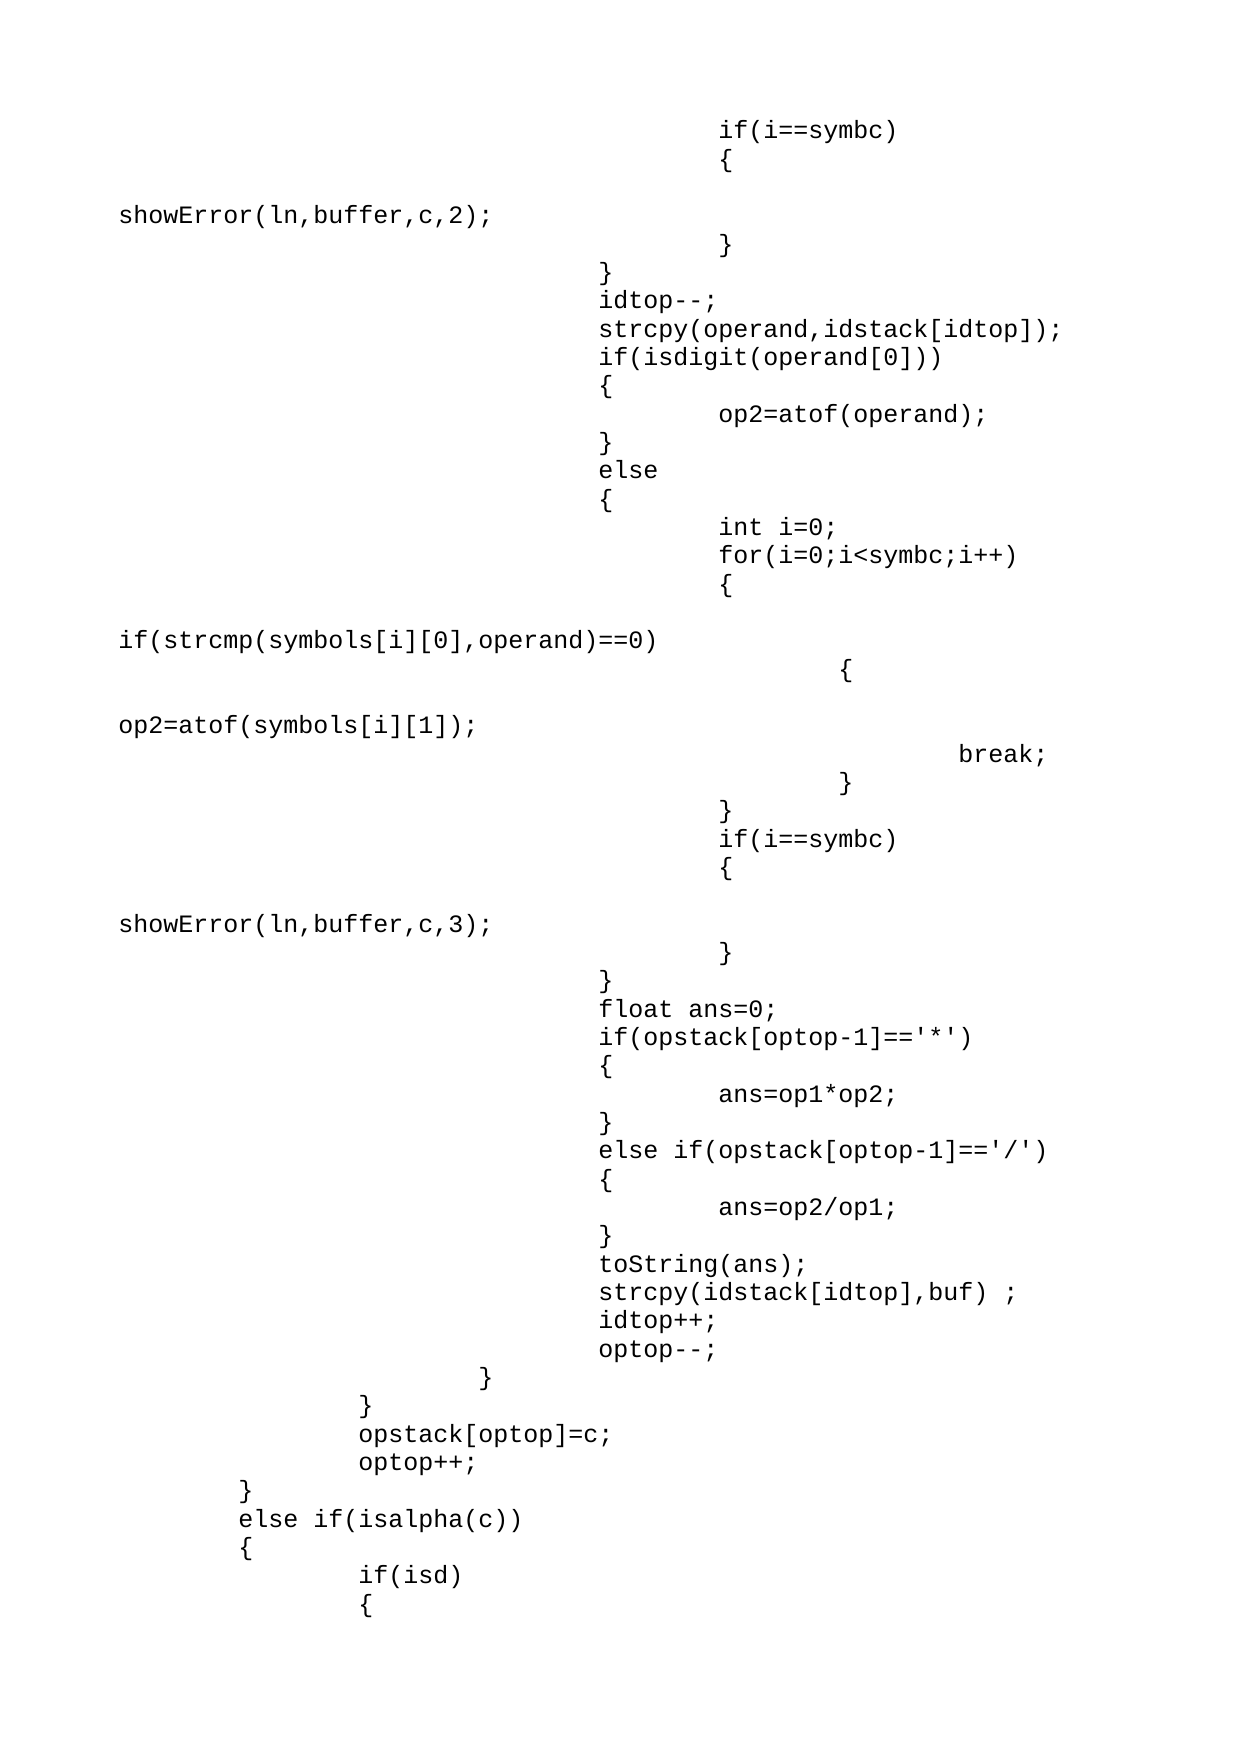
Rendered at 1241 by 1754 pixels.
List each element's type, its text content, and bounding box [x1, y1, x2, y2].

text strcpy(idstack[idtop],buf) ; [118, 1280, 1122, 1308]
text } [118, 1478, 1122, 1506]
text showError(ln,buffer,c,2); [118, 175, 1122, 231]
text break; [118, 741, 1122, 770]
text } [118, 798, 1122, 826]
text } [118, 1393, 1122, 1421]
text { [118, 1535, 1122, 1563]
text if(opstack[optop-1]=='*') [118, 1025, 1122, 1053]
text { [118, 146, 1122, 175]
text if(isdigit(operand[0])) [118, 345, 1122, 373]
text } [118, 430, 1122, 458]
text strcpy(operand,idstack[idtop]); [118, 316, 1122, 345]
text if(i==symbc) [118, 826, 1122, 855]
text idtop++; [118, 1308, 1122, 1336]
text showError(ln,buffer,c,3); [118, 883, 1122, 940]
text if(strcmp(symbols[i][0],operand)==0) [118, 600, 1122, 656]
text idtop--; [118, 288, 1122, 316]
text ans=op1*op2; [118, 1081, 1122, 1110]
text if(i==symbc) [118, 118, 1122, 146]
text op2=atof(symbols[i][1]); [118, 685, 1122, 741]
text } [118, 231, 1122, 260]
text opstack[optop]=c; [118, 1421, 1122, 1450]
text { [118, 373, 1122, 401]
text } [118, 1223, 1122, 1251]
text float ans=0; [118, 996, 1122, 1025]
text int i=0; [118, 515, 1122, 543]
text { [118, 1166, 1122, 1195]
text else if(opstack[optop-1]=='/') [118, 1138, 1122, 1166]
text optop++; [118, 1450, 1122, 1478]
text toString(ans); [118, 1251, 1122, 1280]
text } [118, 940, 1122, 968]
text { [118, 855, 1122, 883]
text ans=op2/op1; [118, 1195, 1122, 1223]
text } [118, 968, 1122, 996]
text { [118, 571, 1122, 600]
text } [118, 1110, 1122, 1138]
text { [118, 486, 1122, 515]
text { [118, 656, 1122, 685]
text { [118, 1053, 1122, 1081]
text for(i=0;i<symbc;i++) [118, 543, 1122, 571]
text else if(isalpha(c)) [118, 1506, 1122, 1535]
text op2=atof(operand); [118, 401, 1122, 430]
text } [118, 260, 1122, 288]
text else [118, 458, 1122, 486]
text optop--; [118, 1336, 1122, 1365]
text { [118, 1591, 1122, 1620]
text } [118, 770, 1122, 798]
text } [118, 1365, 1122, 1393]
text if(isd) [118, 1563, 1122, 1591]
